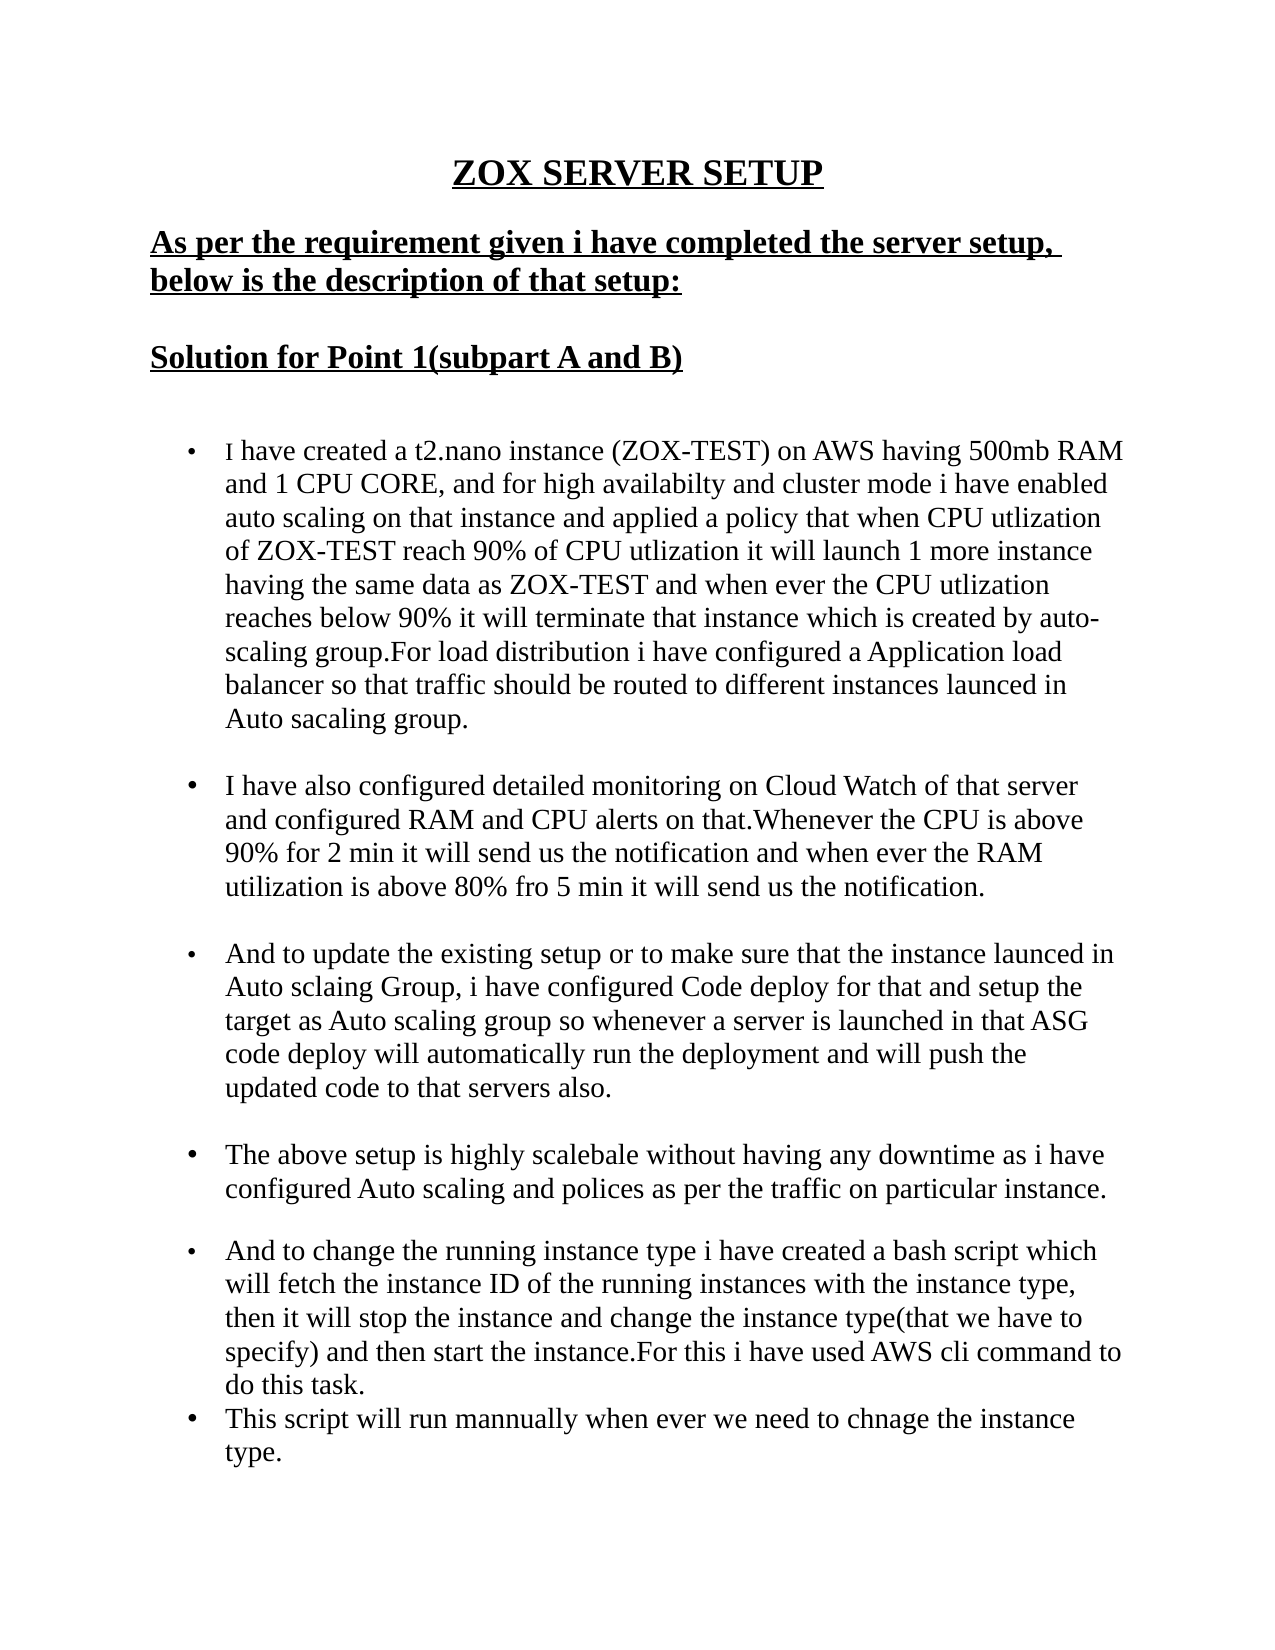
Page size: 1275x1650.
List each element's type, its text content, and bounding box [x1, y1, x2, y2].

list And to update the existing setup or to make sure that the instance launced in Auto sclaing Group, i have configured Code deploy for that and setup the target as Auto scaling group so whenever a server is launched in that ASG code deploy will automatically run the deployment and will push the updated code to that servers also. [187, 936, 1125, 1104]
list This script will run mannually when ever we need to chnage the instance type. [187, 1401, 1125, 1468]
list The above setup is highly scalebale without having any downtime as i have configured Auto scaling and polices as per the traffic on particular instance. [187, 1137, 1125, 1204]
list And to change the running instance type i have created a bash script which will fetch the instance ID of the running instances with the instance type, then it will stop the instance and change the instance type(that we have to specify) and then start the instance.For this i have used AWS cli command to do this task. [187, 1233, 1125, 1401]
text Solution for Point 1(subpart A and B) [150, 337, 1125, 375]
text As per the requirement given i have completed the server setup, below is the description of that setup: [150, 222, 1125, 298]
list I have also configured detailed monitoring on Cloud Watch of that server and configured RAM and CPU alerts on that.Whenever the CPU is above 90% for 2 min it will send us the notification and when ever the RAM utilization is above 80% fro 5 min it will send us the notification. [187, 768, 1125, 902]
list I have created a t2.nano instance (ZOX-TEST) on AWS having 500mb RAM and 1 CPU CORE, and for high availabilty and cluster mode i have enabled auto scaling on that instance and applied a policy that when CPU utlization of ZOX-TEST reach 90% of CPU utlization it will launch 1 more instance having the same data as ZOX-TEST and when ever the CPU utlization reaches below 90% it will terminate that instance which is created by auto-scaling group.For load distribution i have configured a Application load balancer so that traffic should be routed to different instances launced in Auto sacaling group. [187, 433, 1125, 734]
text ZOX SERVER SETUP [150, 150, 1125, 193]
